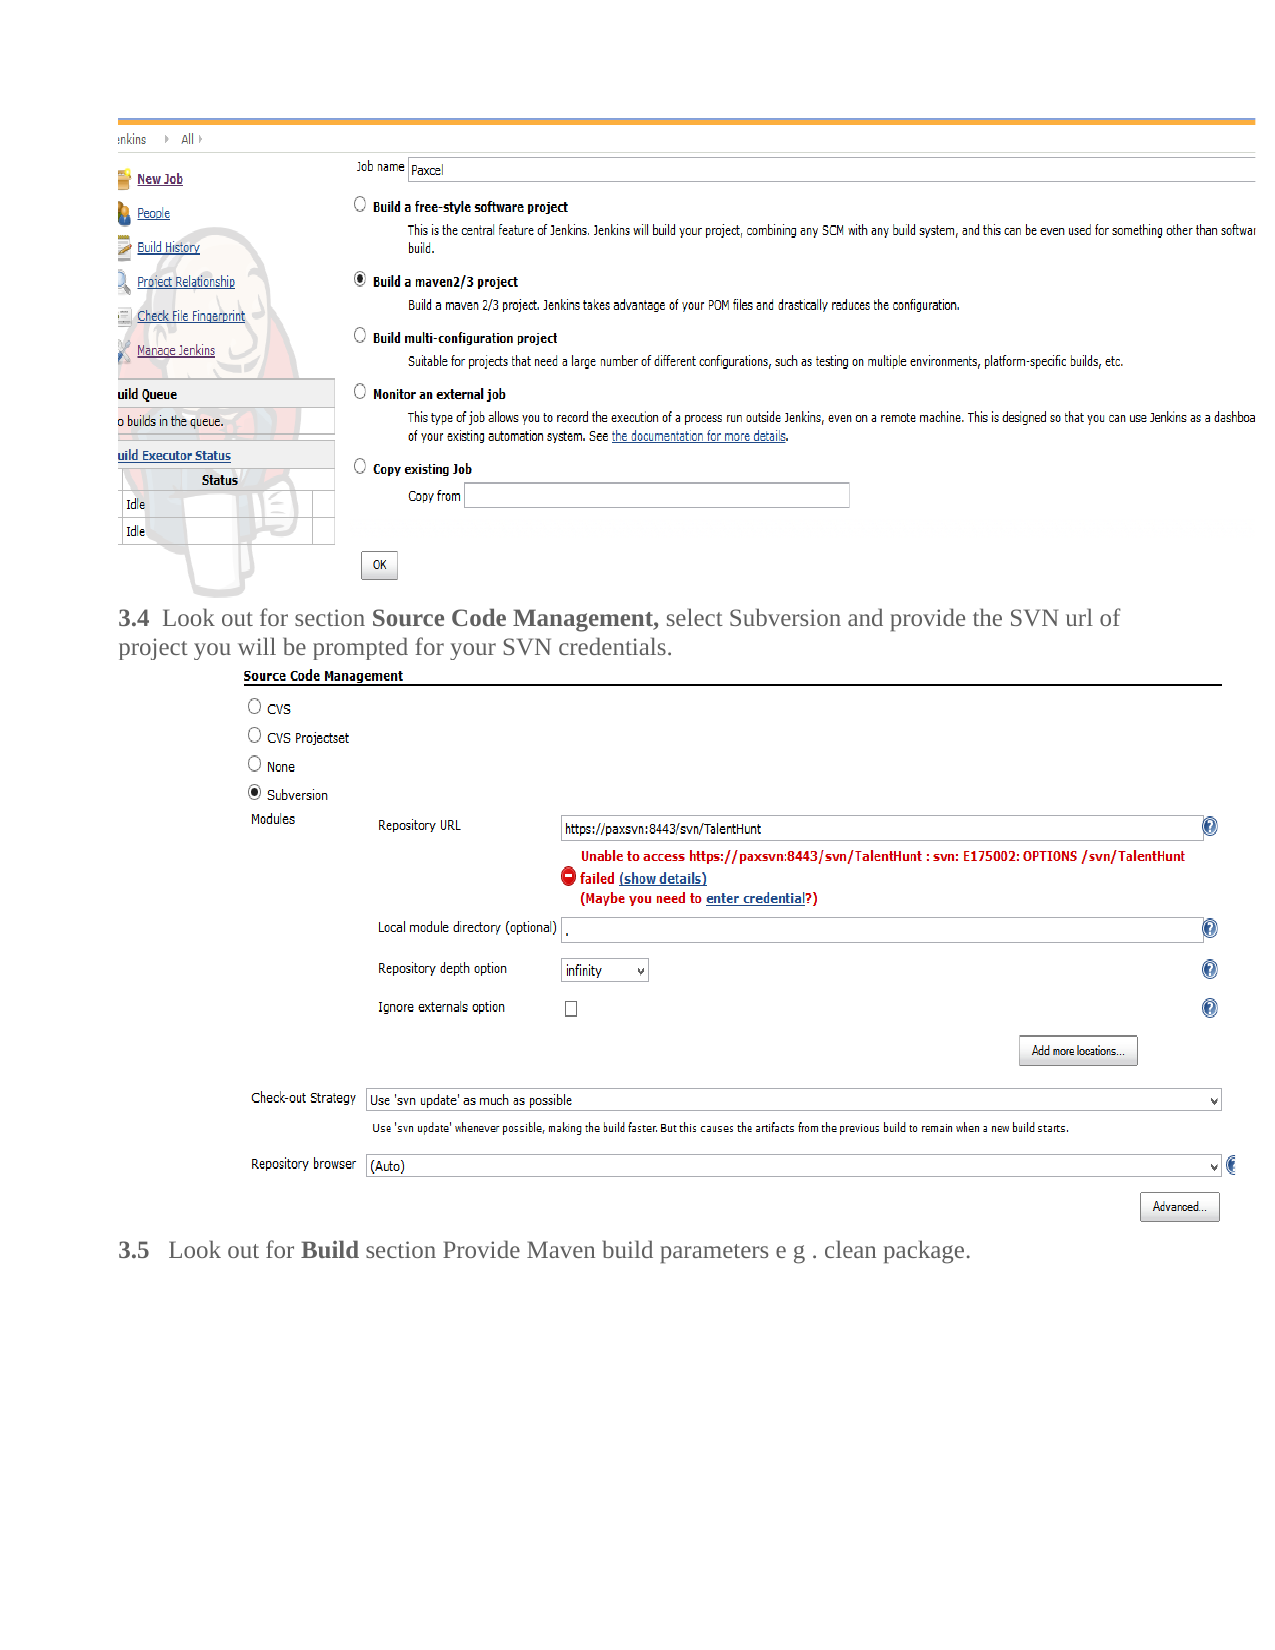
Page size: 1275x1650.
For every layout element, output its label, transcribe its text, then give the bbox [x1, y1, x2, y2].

picture [118, 660, 1236, 1235]
text 3.5 Look out for Build section Provide Maven build parameters e g . clean package. [118, 1235, 1157, 1264]
text 3.4 Look out for section Source Code Management, select Subversion and provide the SVN url of project you will be prompted for your SVN credentials. [118, 603, 1157, 660]
picture [118, 118, 1256, 603]
